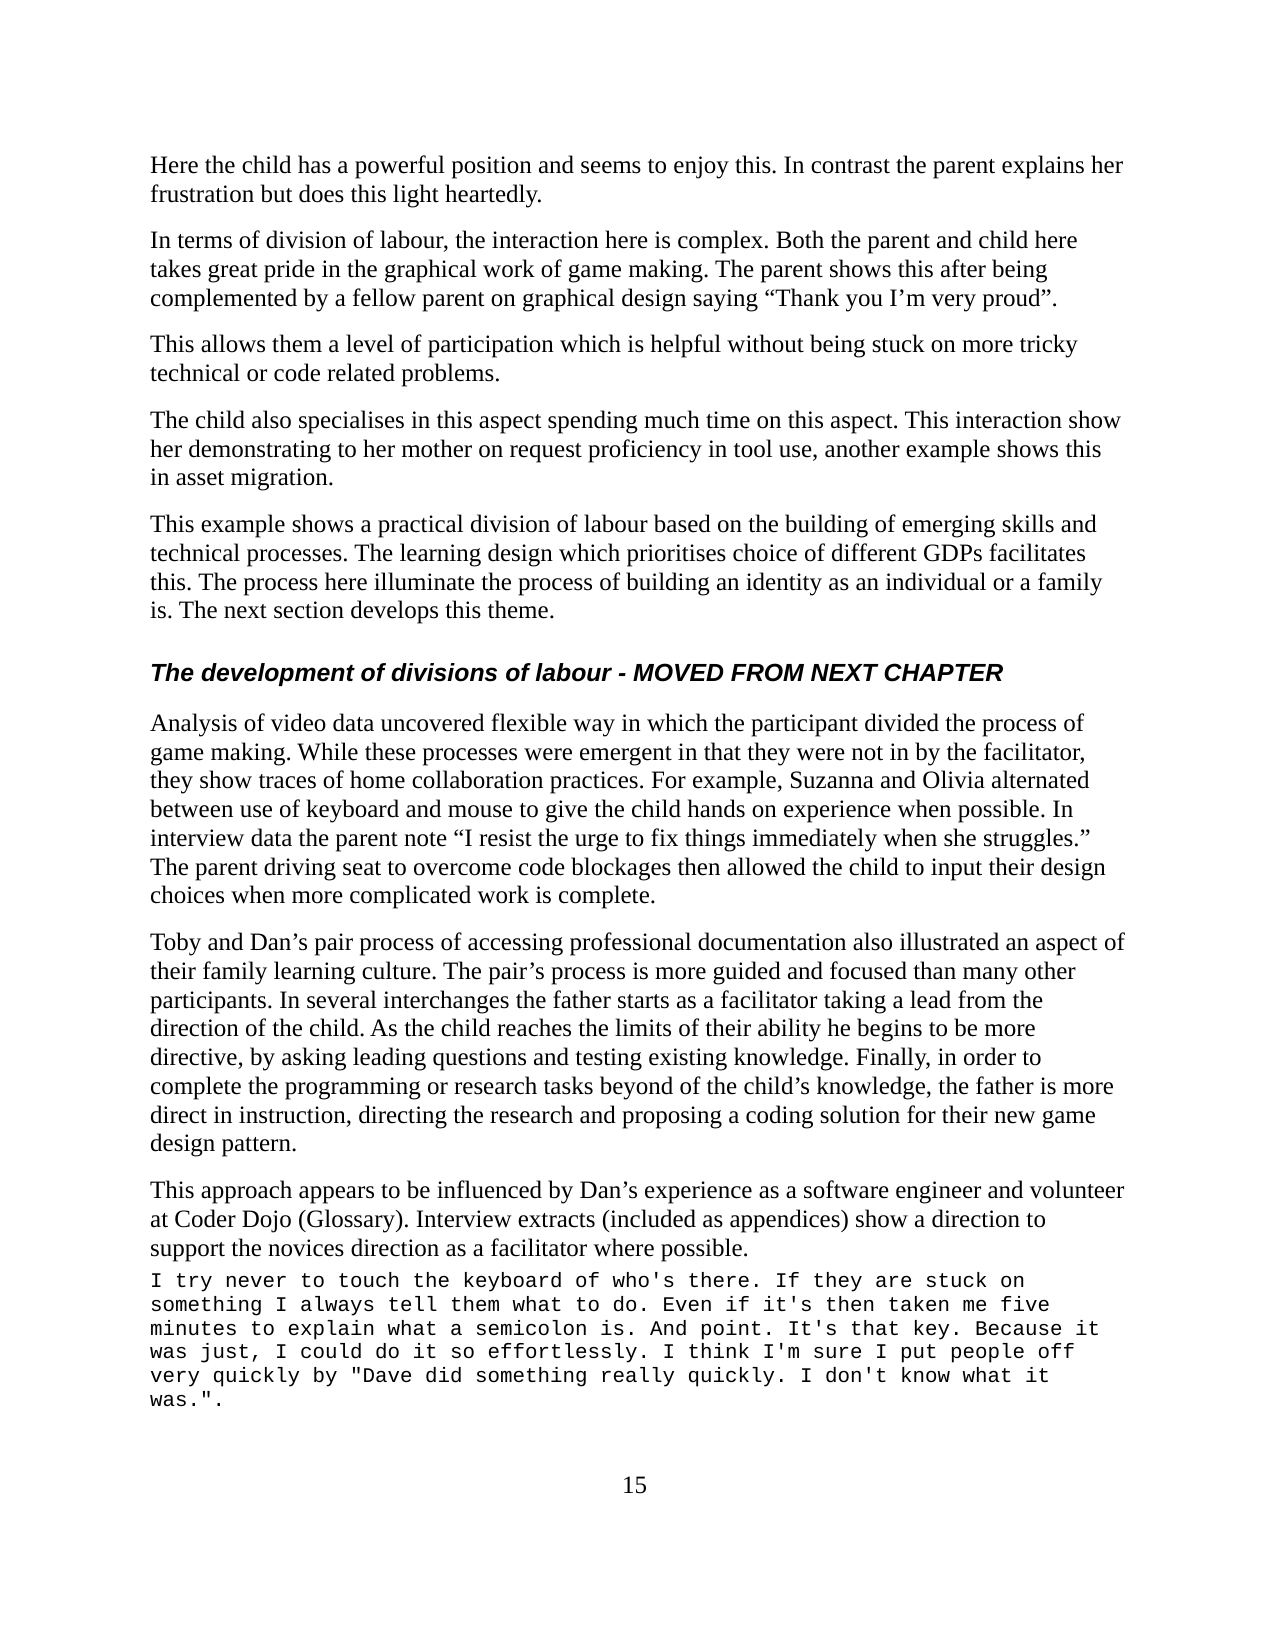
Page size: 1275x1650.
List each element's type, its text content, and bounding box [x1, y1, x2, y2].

text Analysis of video data uncovered flexible way in which the participant divided the process of game making. While these processes were emergent in that they were not in by the facilitator, they show traces of home collaboration practices. For example, Suzanna and Olivia alternated between use of keyboard and mouse to give the child hands on experience when possible. In interview data the parent note “I resist the urge to fix things immediately when she struggles.” The parent driving seat to overcome code blockages then allowed the child to input their design choices when more complicated work is complete. [150, 708, 1125, 909]
text I try never to touch the keyboard of who's there. If they are stuck on something I always tell them what to do. Even if it's then taken me five minutes to explain what a semicolon is. And point. It's that key. Because it was just, I could do it so effortlessly. I think I'm sure I put people off very quickly by "Dave did something really quickly. I don't know what it was.". [150, 1270, 1125, 1412]
text This allows them a level of participation which is helpful without being stuck on more tricky technical or code related problems. [150, 329, 1125, 387]
text Here the child has a powerful position and seems to enjoy this. In contrast the parent explains her frustration but does this light heartedly. [150, 150, 1125, 207]
text This approach appears to be influenced by Dan’s experience as a software engineer and volunteer at Coder Dojo (Glossary). Interview extracts (included as appendices) show a direction to support the novices direction as a facilitator where possible. [150, 1175, 1125, 1261]
text Toby and Dan’s pair process of accessing professional documentation also illustrated an aspect of their family learning culture. The pair’s process is more guided and focused than many other participants. In several interchanges the father starts as a facilitator taking a lead from the direction of the child. As the child reaches the limits of their ability he begins to be more directive, by asking leading questions and testing existing knowledge. Finally, in order to complete the programming or research tasks beyond of the child’s knowledge, the father is more direct in instruction, directing the research and proposing a coding solution for their new game design pattern. [150, 927, 1125, 1157]
subtitle The development of divisions of labour - MOVED FROM NEXT CHAPTER [150, 658, 1125, 687]
text In terms of division of labour, the interaction here is complex. Both the parent and child here takes great pride in the graphical work of game making. The parent shows this after being complemented by a fellow parent on graphical design saying “Thank you I’m very proud”. [150, 225, 1125, 312]
text The child also specialises in this aspect spending much time on this aspect. This interaction show her demonstrating to her mother on request proficiency in tool use, another example shows this in asset migration. [150, 405, 1125, 491]
text This example shows a practical division of labour based on the building of emerging skills and technical processes. The learning design which prioritises choice of different GDPs facilitates this. The process here illuminate the process of building an identity as an individual or a family is. The next section develops this theme. [150, 509, 1125, 624]
